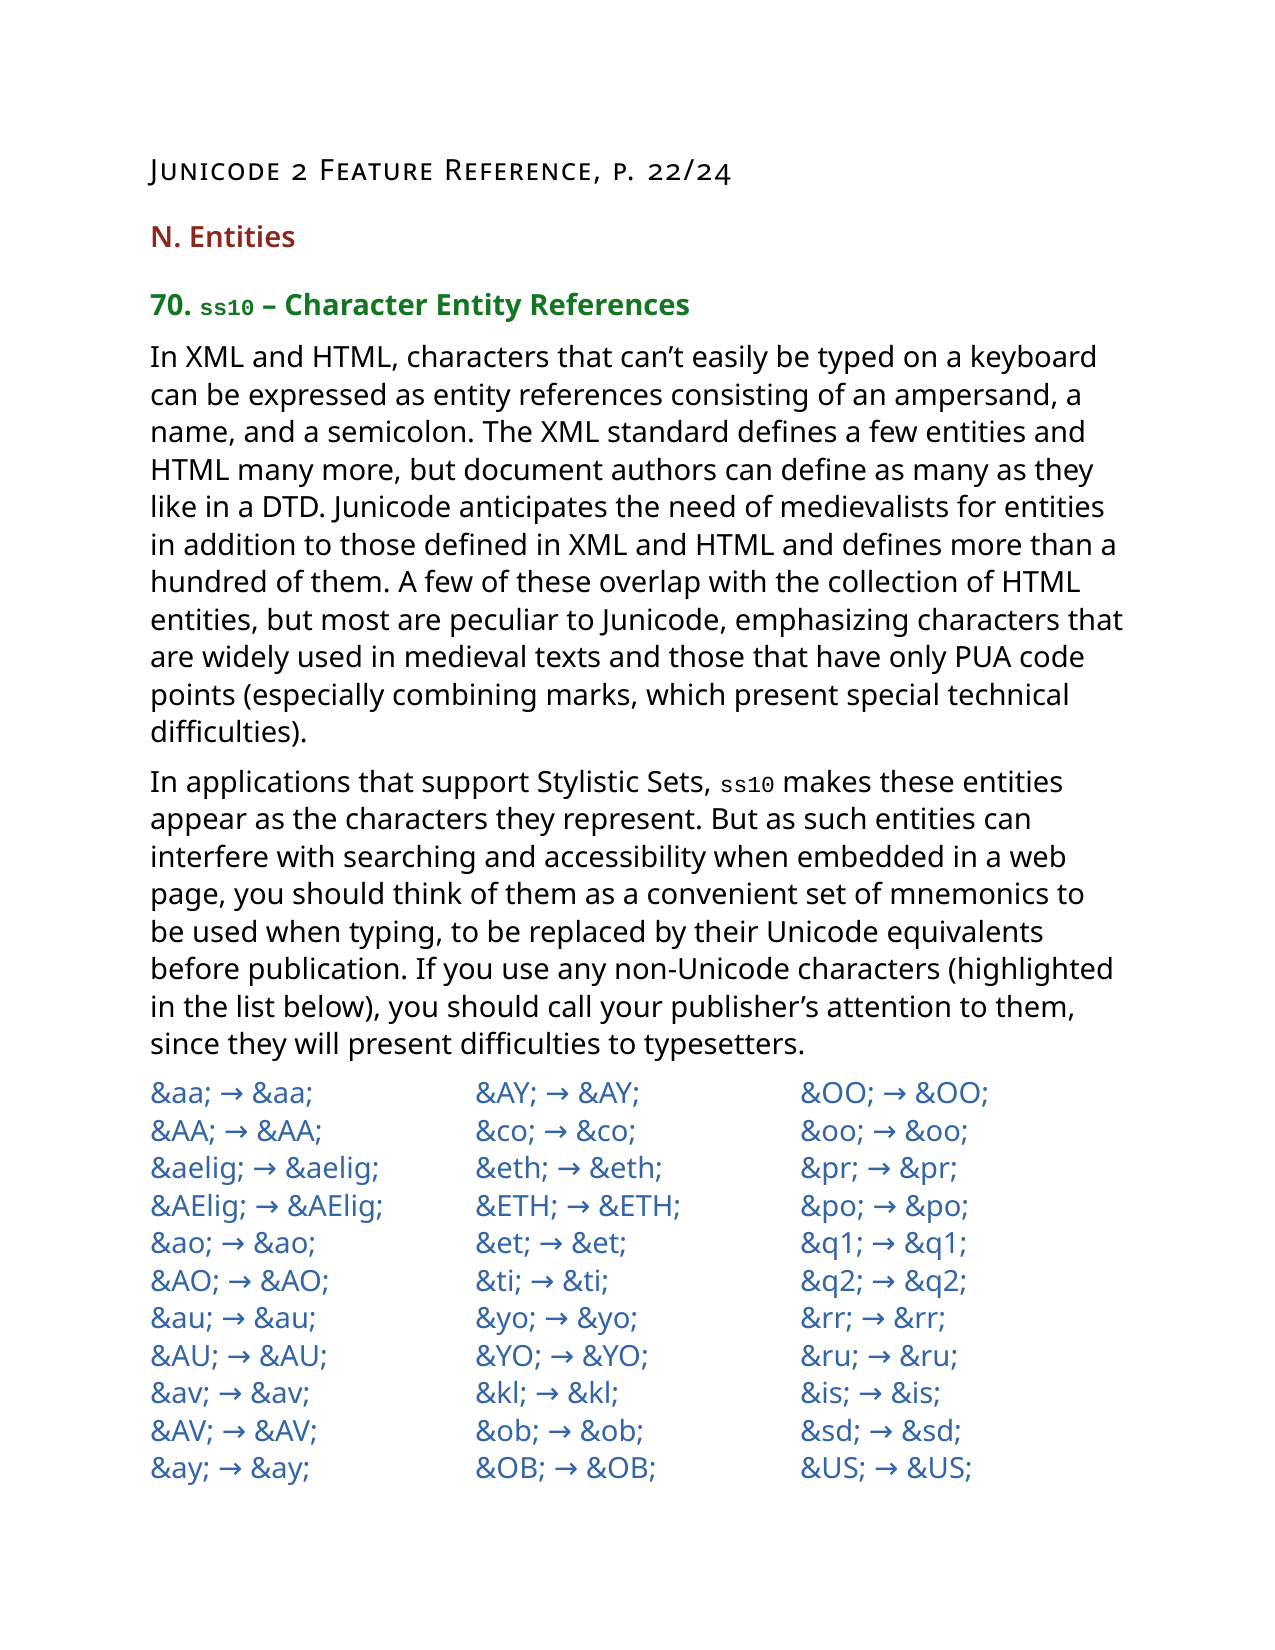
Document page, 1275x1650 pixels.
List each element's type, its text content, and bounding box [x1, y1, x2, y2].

text &yo; → &yo; [475, 1299, 800, 1336]
text &aelig; → &aelig; [150, 1149, 475, 1186]
text &ru; → &ru; [800, 1336, 1125, 1374]
text In applications that support Stylistic Sets, ss10 makes these entities appear as the characters they represent. But as such entities can interfere with searching and accessibility when embedded in a web page, you should think of them as a convenient set of mnemonics to be used when typing, to be replaced by their Unicode equivalents before publication. If you use any non-Unicode characters (highlighted in the list below), you should call your publisher’s attention to them, since they will present difficulties to typesetters. [150, 762, 1125, 1062]
text &ETH; → &ETH; [475, 1186, 800, 1224]
text &co; → &co; [475, 1111, 800, 1149]
text &ay; → &ay; [150, 1449, 475, 1486]
text &sd; → &sd; [800, 1411, 1125, 1449]
text &et; → &et; [475, 1224, 800, 1261]
subtitle 70. ss10 – Character Entity References [150, 285, 1125, 322]
text &AU; → &AU; [150, 1336, 475, 1374]
text &ao; → &ao; [150, 1224, 475, 1261]
text &is; → &is; [800, 1374, 1125, 1411]
text &aa; → &aa; [150, 1074, 475, 1111]
text In XML and HTML, characters that can’t easily be typed on a keyboard can be expressed as entity references consisting of an ampersand, a name, and a semicolon. The XML standard defines a few entities and HTML many more, but document authors can define as many as they like in a DTD. Junicode anticipates the need of medievalists for entities in addition to those defined in XML and HTML and defines more than a hundred of them. A few of these overlap with the collection of HTML entities, but most are peculiar to Junicode, emphasizing characters that are widely used in medieval texts and those that have only PUA code points (especially combining marks, which present special technical difficulties). [150, 337, 1125, 750]
text &US; → &US; [800, 1449, 1125, 1486]
text &AV; → &AV; [150, 1411, 475, 1449]
text &kl; → &kl; [475, 1374, 800, 1411]
text &au; → &au; [150, 1299, 475, 1336]
text &po; → &po; [800, 1186, 1125, 1224]
text &av; → &av; [150, 1374, 475, 1411]
text &AY; → &AY; [475, 1074, 800, 1111]
text &OO; → &OO; [800, 1074, 1125, 1111]
text &ti; → &ti; [475, 1261, 800, 1299]
text &ob; → &ob; [475, 1411, 800, 1449]
text &rr; → &rr; [800, 1299, 1125, 1336]
text &OB; → &OB; [475, 1449, 800, 1486]
text &YO; → &YO; [475, 1336, 800, 1374]
text &AA; → &AA; [150, 1111, 475, 1149]
text &AElig; → &AElig; [150, 1186, 475, 1224]
text &oo; → &oo; [800, 1111, 1125, 1149]
text &eth; → &eth; [475, 1149, 800, 1186]
subtitle N. Entities [150, 217, 1125, 255]
text &pr; → &pr; [800, 1149, 1125, 1186]
text &q1; → &q1; [800, 1224, 1125, 1261]
text &q2; → &q2; [800, 1261, 1125, 1299]
text &AO; → &AO; [150, 1261, 475, 1299]
